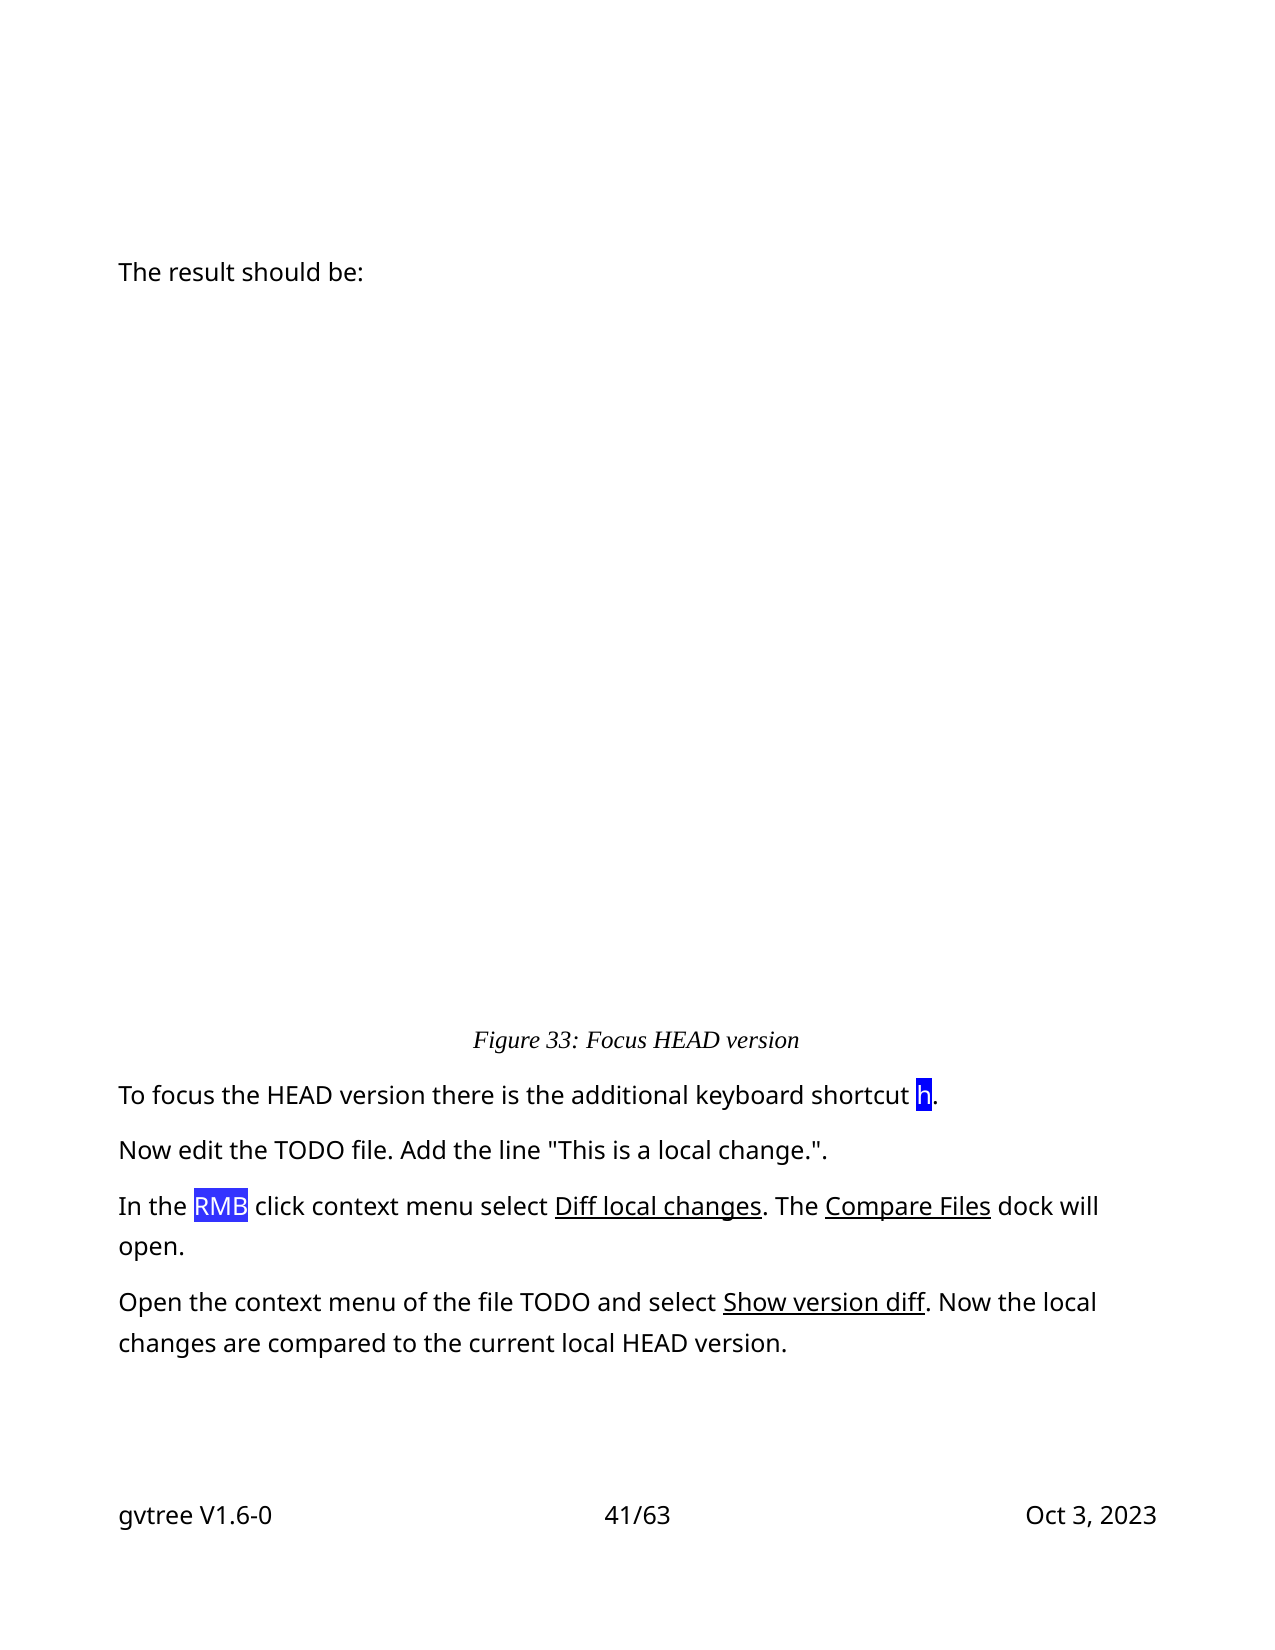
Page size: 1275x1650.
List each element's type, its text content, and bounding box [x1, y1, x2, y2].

text Figure 33: Focus HEAD version [118, 335, 1157, 1054]
text The result should be: [118, 254, 1157, 288]
text Now edit the TODO file. Add the line "This is a local change.". [118, 1133, 1157, 1167]
text To focus the HEAD version there is the additional keyboard shortcut h. [118, 1054, 1157, 1111]
text In the RMB click context menu select Diff local changes. The Compare Files dock will open. [118, 1188, 1157, 1263]
text Open the context menu of the file TODO and select Show version diff. Now the local changes are compared to the current local HEAD version. [118, 1284, 1157, 1359]
text [118, 322, 1157, 335]
